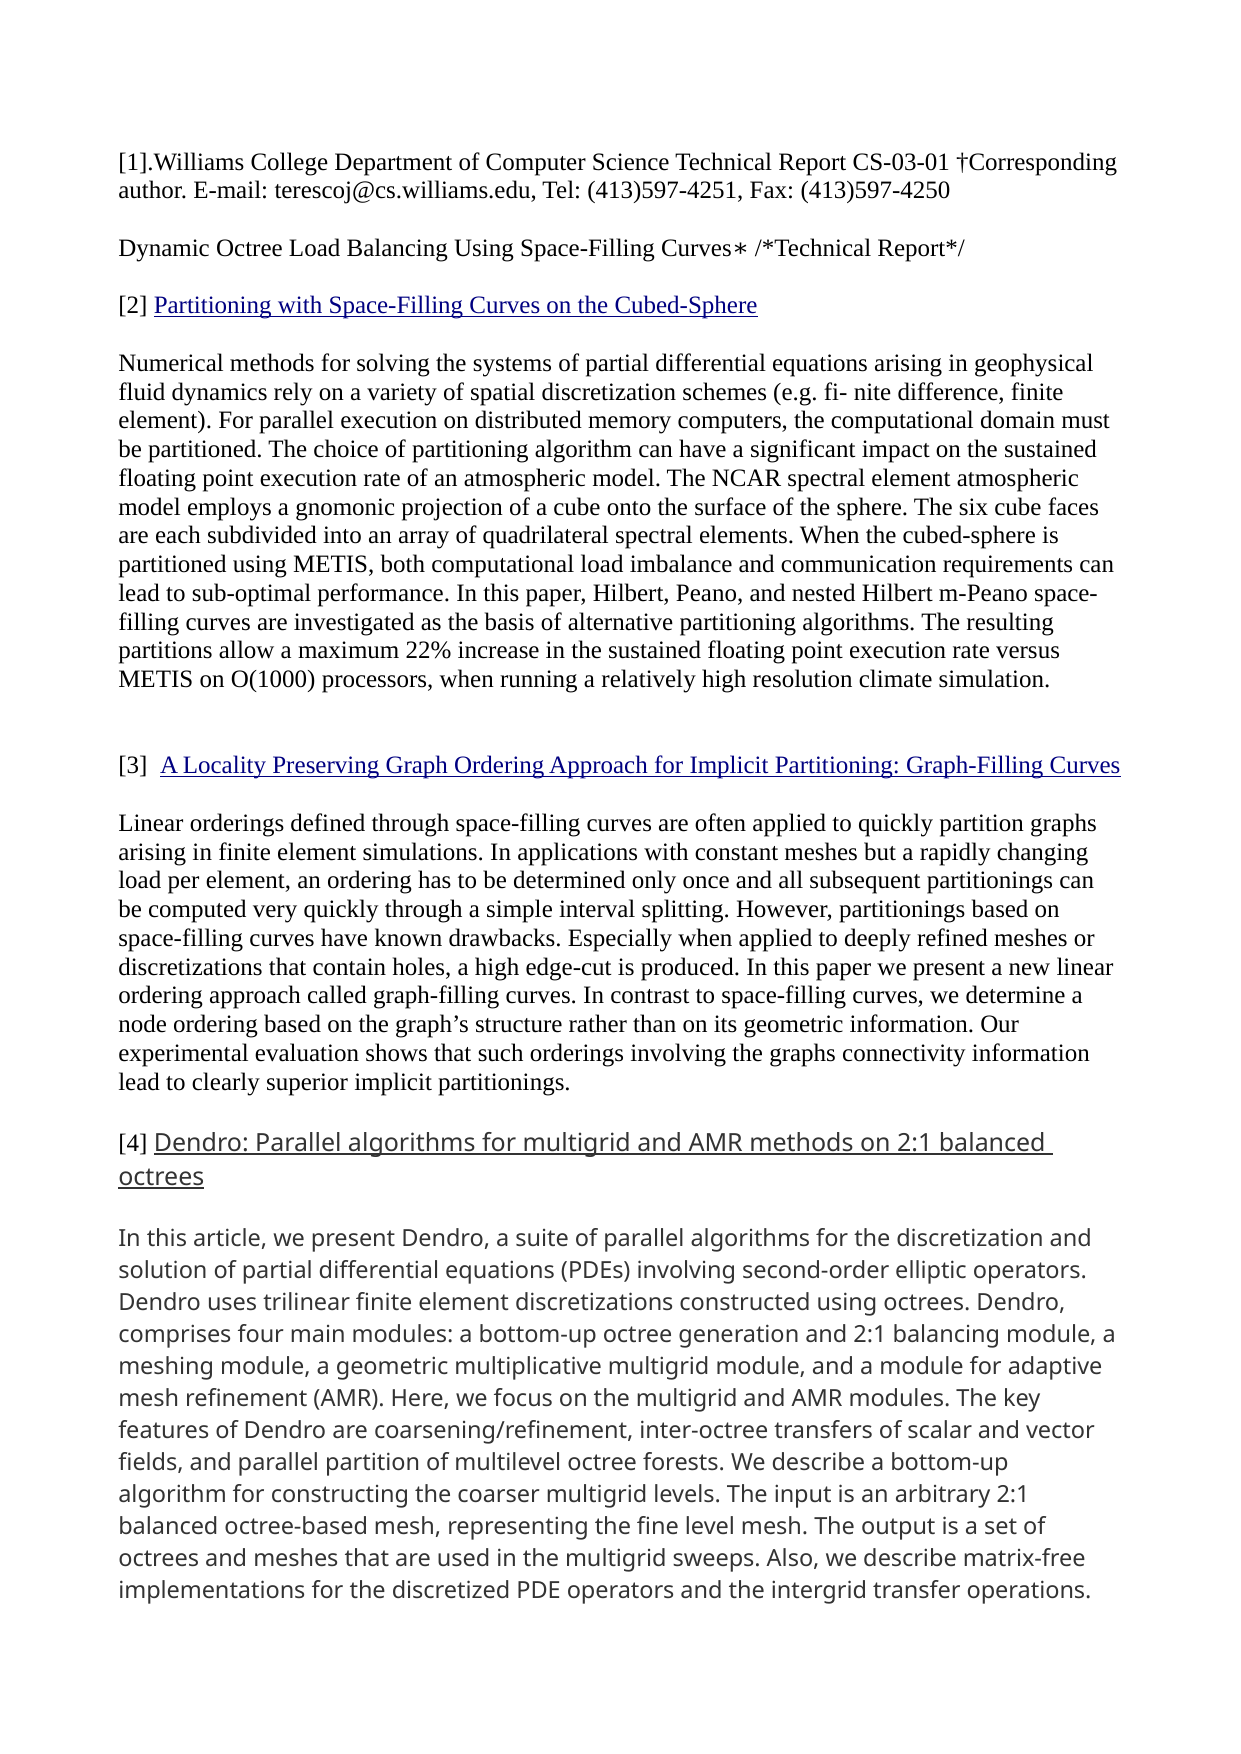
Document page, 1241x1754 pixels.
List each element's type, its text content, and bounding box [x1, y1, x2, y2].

text [4] Dendro: Parallel algorithms for multigrid and AMR methods on 2:1 balanced octrees [118, 1124, 1122, 1192]
text [1].Williams College Department of Computer Science Technical Report CS-03-01 †Corresponding author. E-mail: terescoj@cs.williams.edu, Tel: (413)597-4251, Fax: (413)597-4250 [118, 147, 1122, 204]
text [2] Partitioning with Space-Filling Curves on the Cubed-Sphere [118, 291, 1122, 319]
text Dynamic Octree Load Balancing Using Space-Filling Curves∗ /*Technical Report*/ [118, 233, 1122, 262]
text [3] A Locality Preserving Graph Ordering Approach for Implicit Partitioning: Graph-Filling Curves [118, 751, 1122, 779]
text Numerical methods for solving the systems of partial differential equations arising in geophysical fluid dynamics rely on a variety of spatial discretization schemes (e.g. fi- nite difference, finite element). For parallel execution on distributed memory computers, the computational domain must be partitioned. The choice of partitioning algorithm can have a significant impact on the sustained floating point execution rate of an atmospheric model. The NCAR spectral element atmospheric model employs a gnomonic projection of a cube onto the surface of the sphere. The six cube faces are each subdivided into an array of quadrilateral spectral elements. When the cubed-sphere is partitioned using METIS, both computational load imbalance and communication requirements can lead to sub-optimal performance. In this paper, Hilbert, Peano, and nested Hilbert m-Peano space-filling curves are investigated as the basis of alternative partitioning algorithms. The resulting partitions allow a maximum 22% increase in the sustained floating point execution rate versus METIS on O(1000) processors, when running a relatively high resolution climate simulation. [118, 348, 1122, 693]
text In this article, we present Dendro, a suite of parallel algorithms for the discretization and solution of partial differential equations (PDEs) involving second-order elliptic operators. Dendro uses trilinear finite element discretizations constructed using octrees. Dendro, comprises four main modules: a bottom-up octree generation and 2:1 balancing module, a meshing module, a geometric multiplicative multigrid module, and a module for adaptive mesh refinement (AMR). Here, we focus on the multigrid and AMR modules. The key features of Dendro are coarsening/refinement, inter-octree transfers of scalar and vector fields, and parallel partition of multilevel octree forests. We describe a bottom-up algorithm for constructing the coarser multigrid levels. The input is an arbitrary 2:1 balanced octree-based mesh, representing the fine level mesh. The output is a set of octrees and meshes that are used in the multigrid sweeps. Also, we describe matrix-free implementations for the discretized PDE operators and the intergrid transfer operations. [118, 1221, 1122, 1605]
text Linear orderings defined through space-filling curves are often applied to quickly partition graphs arising in finite element simulations. In applications with constant meshes but a rapidly changing load per element, an ordering has to be determined only once and all subsequent partitionings can be computed very quickly through a simple interval splitting. However, partitionings based on space-filling curves have known drawbacks. Especially when applied to deeply refined meshes or discretizations that contain holes, a high edge-cut is produced. In this paper we present a new linear ordering approach called graph-filling curves. In contrast to space-filling curves, we determine a node ordering based on the graph’s structure rather than on its geometric information. Our experimental evaluation shows that such orderings involving the graphs connectivity information lead to clearly superior implicit partitionings. [118, 808, 1122, 1096]
